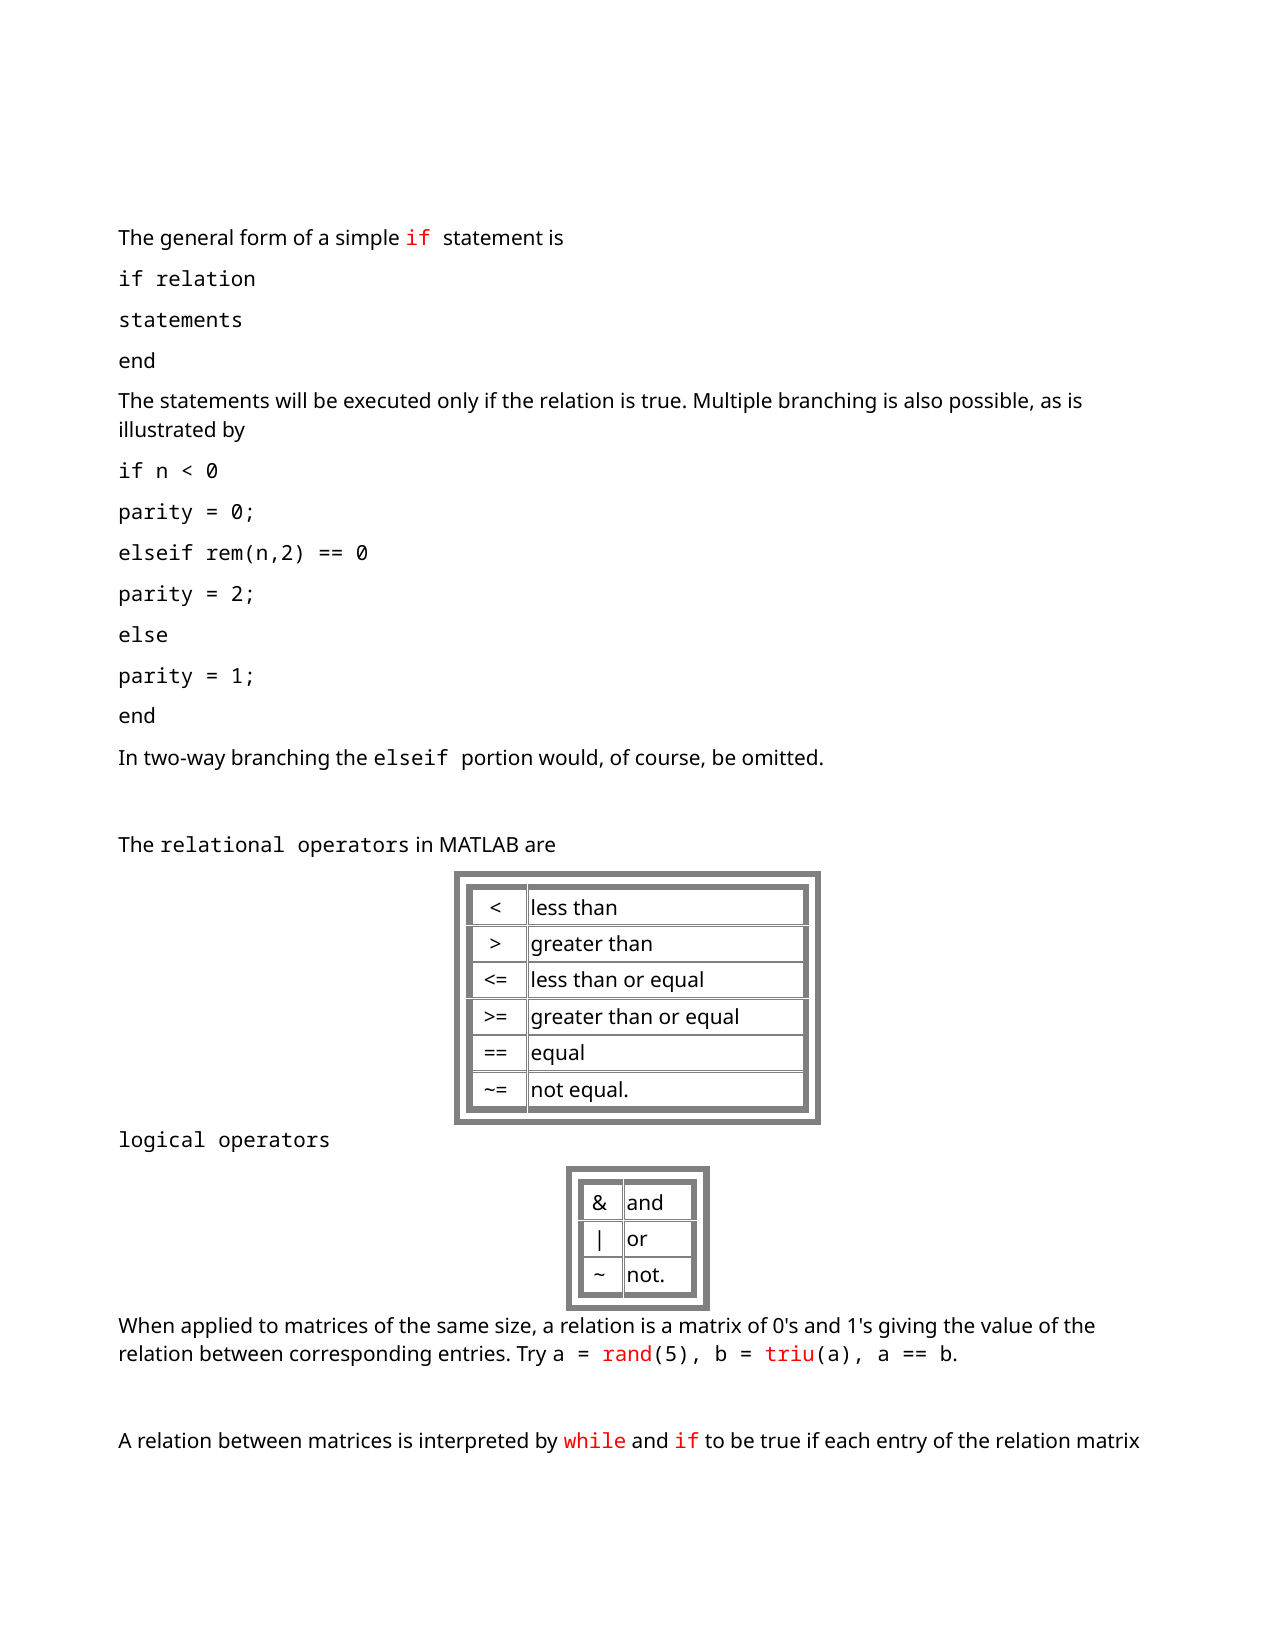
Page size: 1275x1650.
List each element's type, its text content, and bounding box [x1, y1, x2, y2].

text The relational operators in MATLAB are [118, 830, 1157, 858]
text In two-way branching the elseif portion would, of course, be omitted. [118, 743, 1157, 771]
text A relation between matrices is interpreted by while and if to be true if each entry of the relation matrix [118, 1427, 1157, 1455]
table_cell not. [625, 1258, 691, 1292]
table_cell greater than [529, 927, 803, 961]
text end [118, 346, 1157, 374]
table_cell | [584, 1222, 622, 1256]
table_cell > [473, 927, 526, 961]
table_header and [624, 1172, 700, 1219]
table_cell greater than or equal [529, 1000, 803, 1033]
table_cell [463, 997, 472, 1033]
text logical operators [118, 1125, 1157, 1153]
text The general form of a simple if statement is [118, 223, 1157, 251]
text The statements will be executed only if the relation is true. Multiple branching is also possible, as is illustrated by [118, 387, 1157, 443]
table_cell <= [473, 963, 526, 997]
text if n < 0 [118, 456, 1157, 484]
table_cell >= [473, 1000, 526, 1033]
text parity = 1; [118, 661, 1157, 689]
text When applied to matrices of the same size, a relation is a matrix of 0's and 1's giving the value of the relation between corresponding entries. Try a = rand(5), b = triu(a), a == b. [118, 1311, 1157, 1368]
table_header < [463, 877, 527, 924]
table_cell == [473, 1036, 526, 1070]
table_cell [463, 924, 472, 961]
table_cell ~= [473, 1073, 526, 1106]
text statements [118, 305, 1157, 333]
text else [118, 620, 1157, 648]
text elseif rem(n,2) == 0 [118, 538, 1157, 566]
table_cell not equal. [529, 1073, 803, 1106]
text parity = 0; [118, 497, 1157, 525]
text if relation [118, 264, 1157, 292]
table_cell [575, 1219, 583, 1256]
table_cell less than or equal [529, 963, 803, 997]
table_header less than [528, 877, 812, 924]
table_header & [575, 1172, 623, 1219]
text parity = 2; [118, 579, 1157, 607]
table_cell equal [529, 1036, 803, 1070]
table_cell ~ [584, 1258, 622, 1292]
table_cell or [625, 1222, 691, 1256]
text end [118, 702, 1157, 730]
